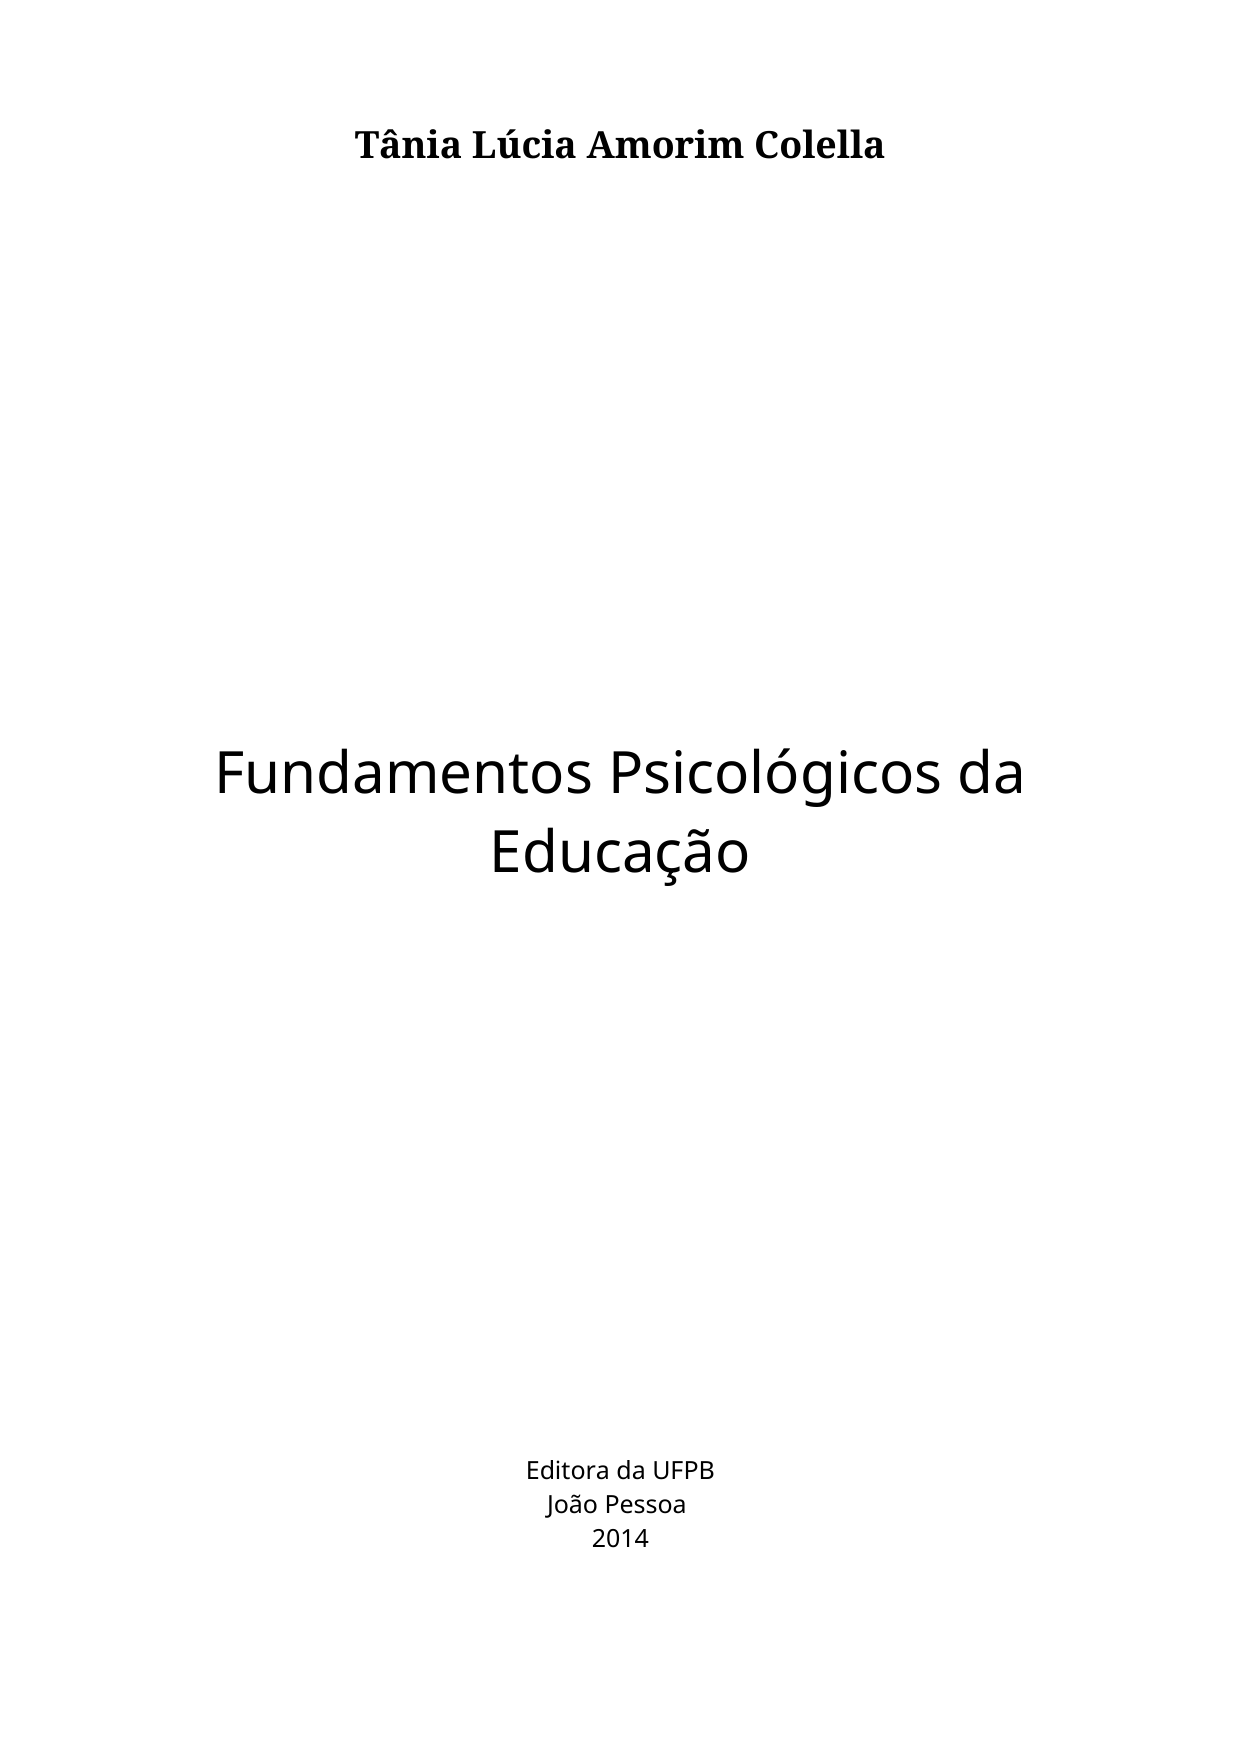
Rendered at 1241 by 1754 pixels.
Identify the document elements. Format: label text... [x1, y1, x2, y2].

text João Pessoa [118, 1487, 1122, 1521]
text Editora da UFPB [118, 1453, 1122, 1487]
text Fundamentos Psicológicos da Educação [118, 731, 1122, 889]
text Tânia Lúcia Amorim Colella [118, 118, 1122, 169]
text 2014 [118, 1521, 1122, 1555]
